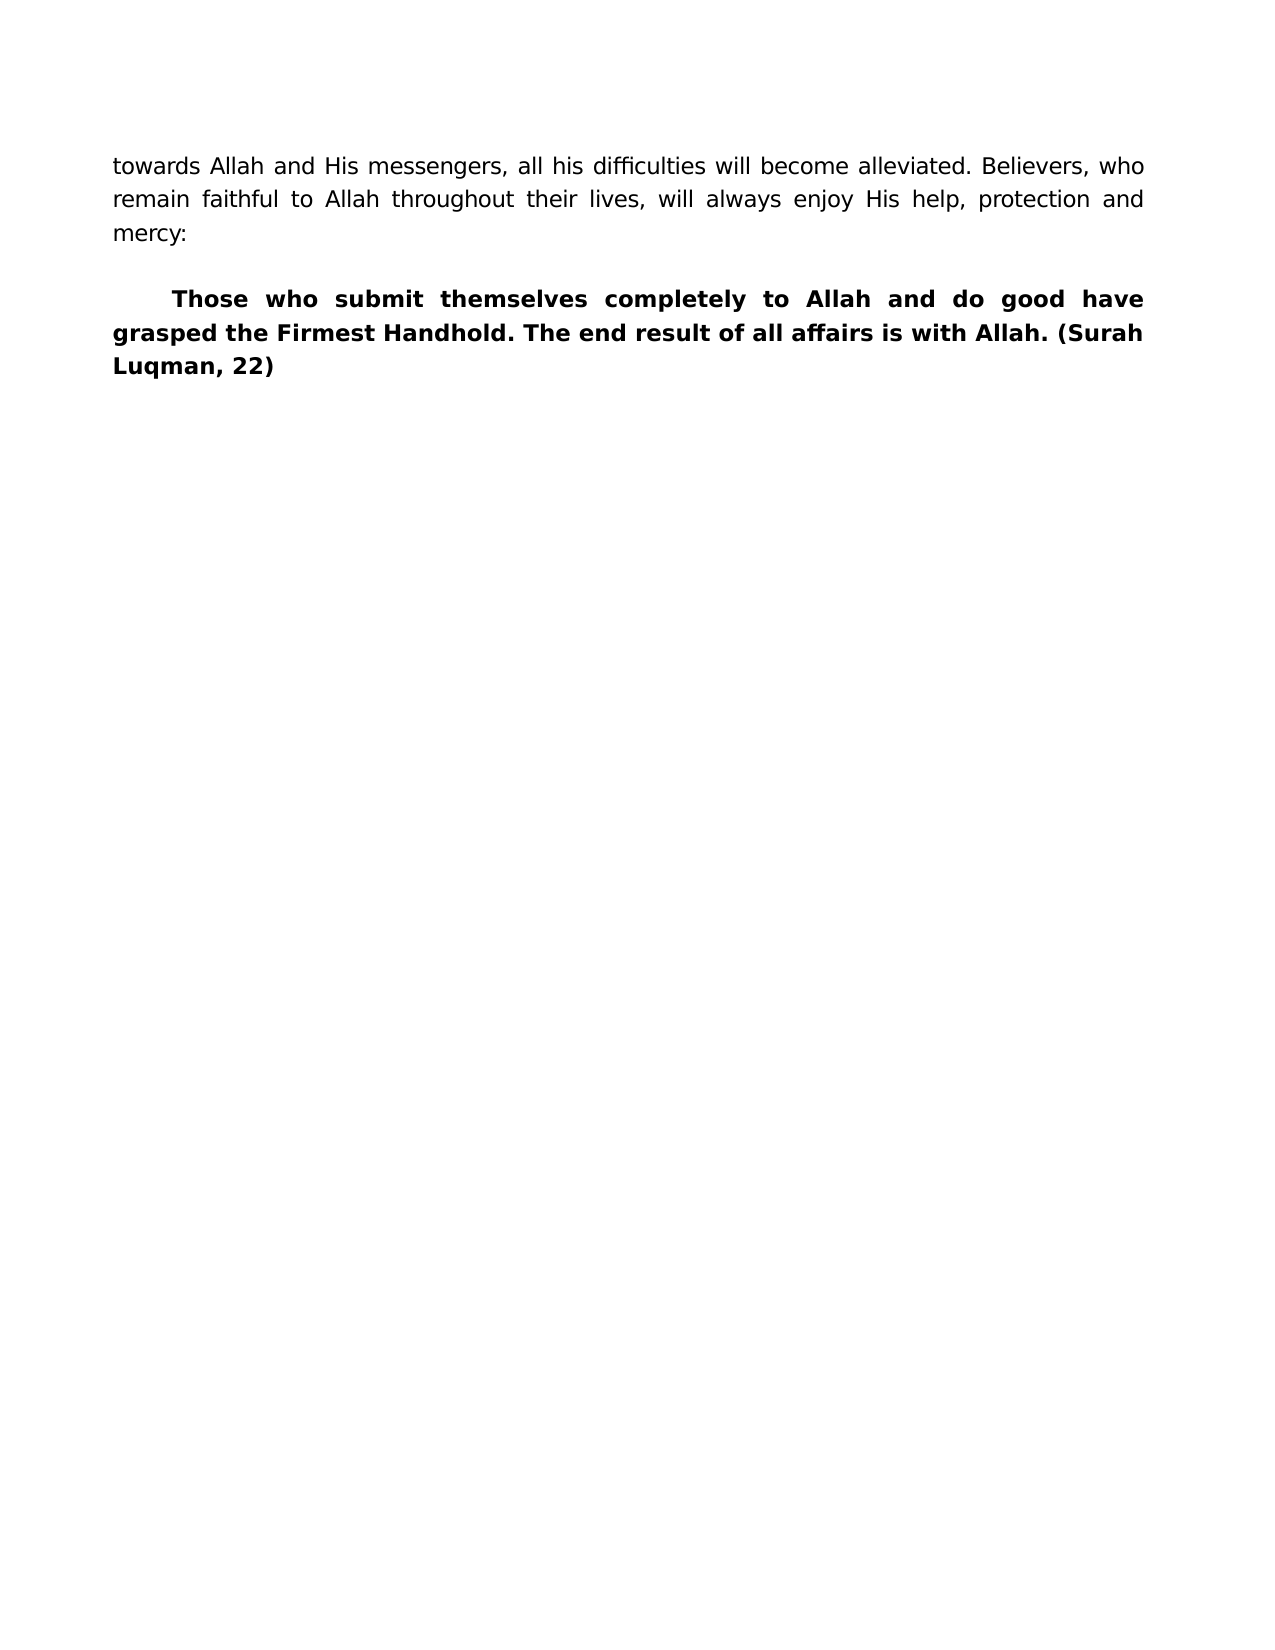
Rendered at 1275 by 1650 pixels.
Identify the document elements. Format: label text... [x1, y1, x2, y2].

text towards Allah and His messengers, all his difficulties will become alleviated. Believers, who remain faithful to Allah throughout their lives, will always enjoy His help, protection and mercy: [112, 148, 1145, 248]
text Those who submit themselves completely to Allah and do good have grasped the Firmest Handhold. The end result of all affairs is with Allah. (Surah Luqman, 22) [112, 281, 1145, 381]
